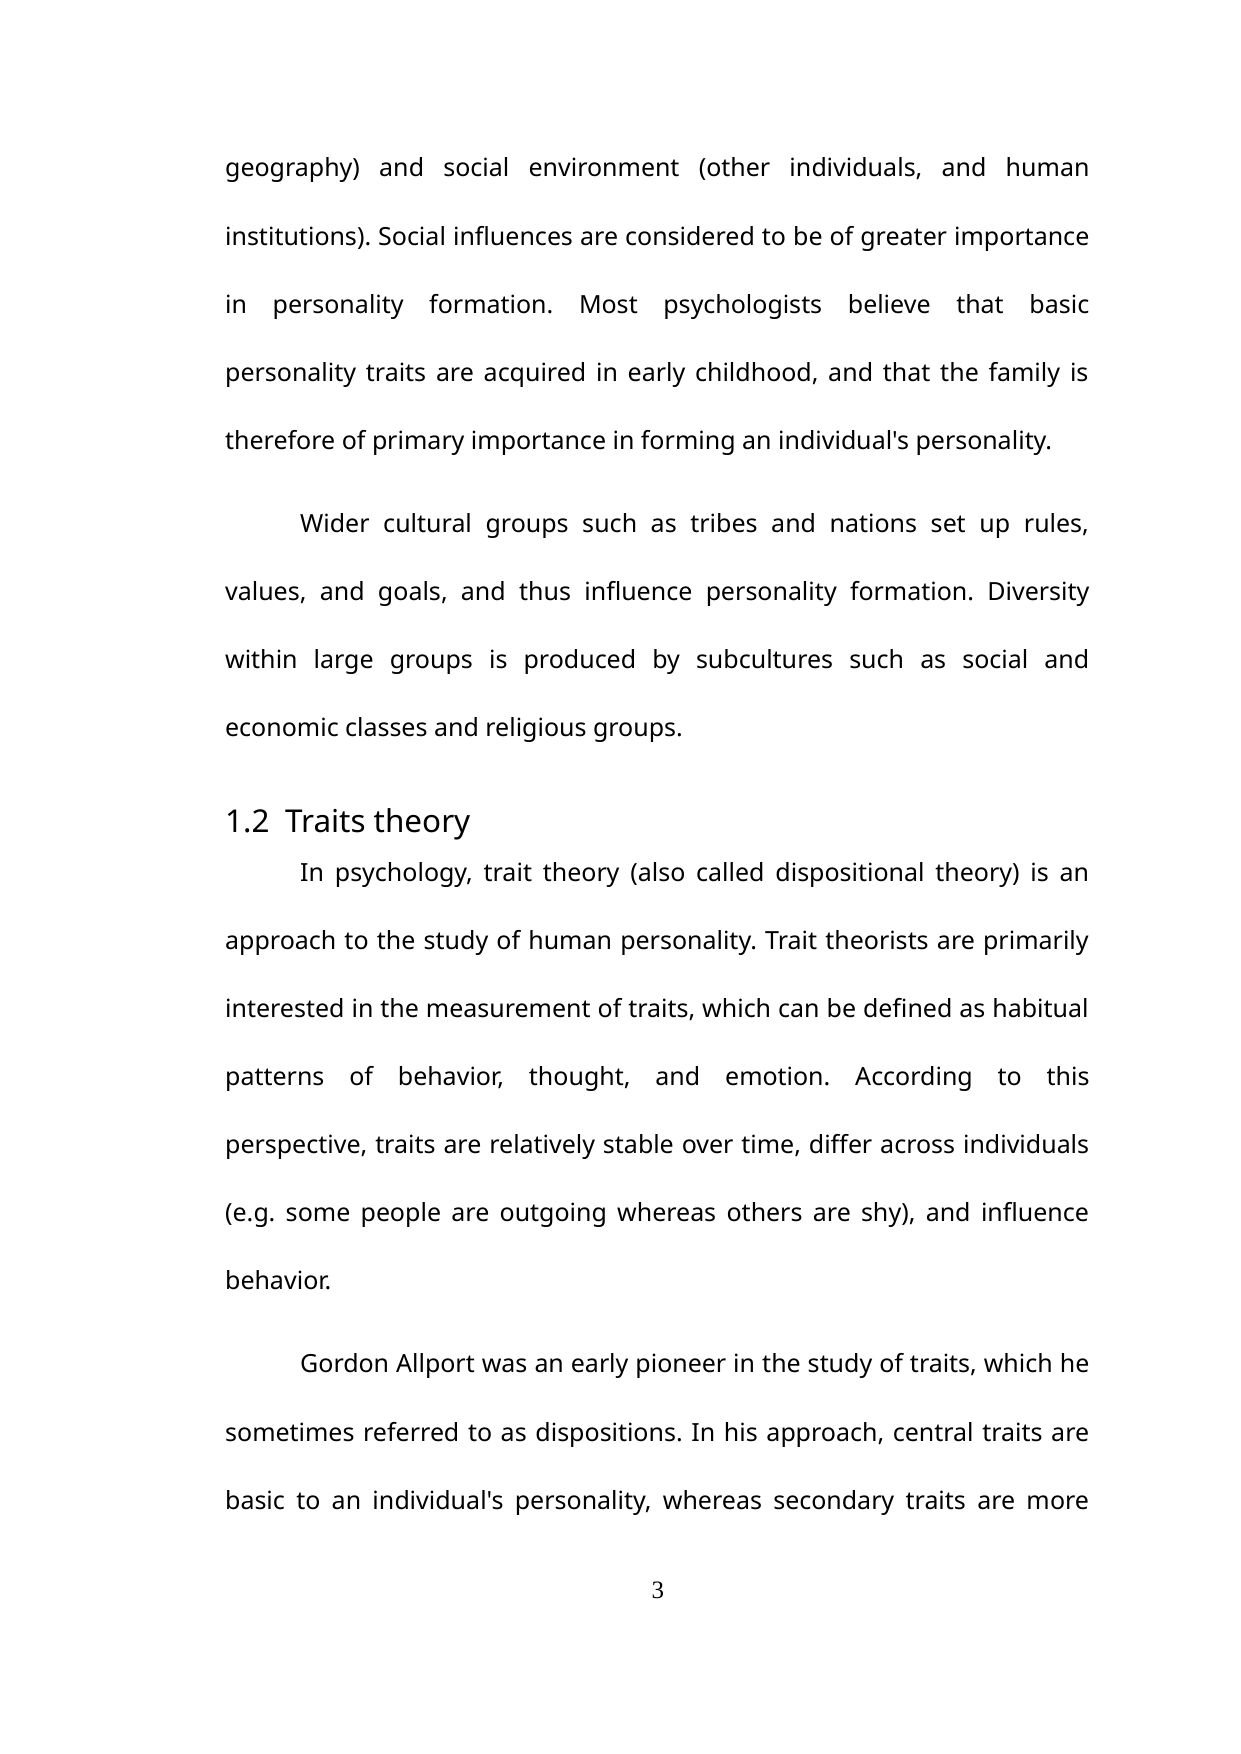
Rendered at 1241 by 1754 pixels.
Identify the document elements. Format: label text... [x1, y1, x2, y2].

text Gordon Allport was an early pioneer in the study of traits, which he sometimes referred to as dispositions. In his approach, central traits are basic to an individual's personality, whereas secondary traits are more [225, 1346, 1090, 1516]
text In psychology, trait theory (also called dispositional theory) is an approach to the study of human personality. Trait theorists are primarily interested in the measurement of traits, which can be defined as habitual patterns of behavior, thought, and emotion. According to this perspective, traits are relatively stable over time, differ across individuals (e.g. some people are outgoing whereas others are shy), and influence behavior. [225, 854, 1090, 1297]
subtitle Traits theory [225, 799, 1090, 842]
text geography) and social environment (other individuals, and human institutions). Social influences are considered to be of greater importance in personality formation. Most psychologists believe that basic personality traits are acquired in early childhood, and that the family is therefore of primary importance in forming an individual's personality. [225, 150, 1090, 457]
text Wider cultural groups such as tribes and nations set up rules, values, and goals, and thus influence personality formation. Diversity within large groups is produced by subcultures such as social and economic classes and religious groups. [225, 506, 1090, 744]
